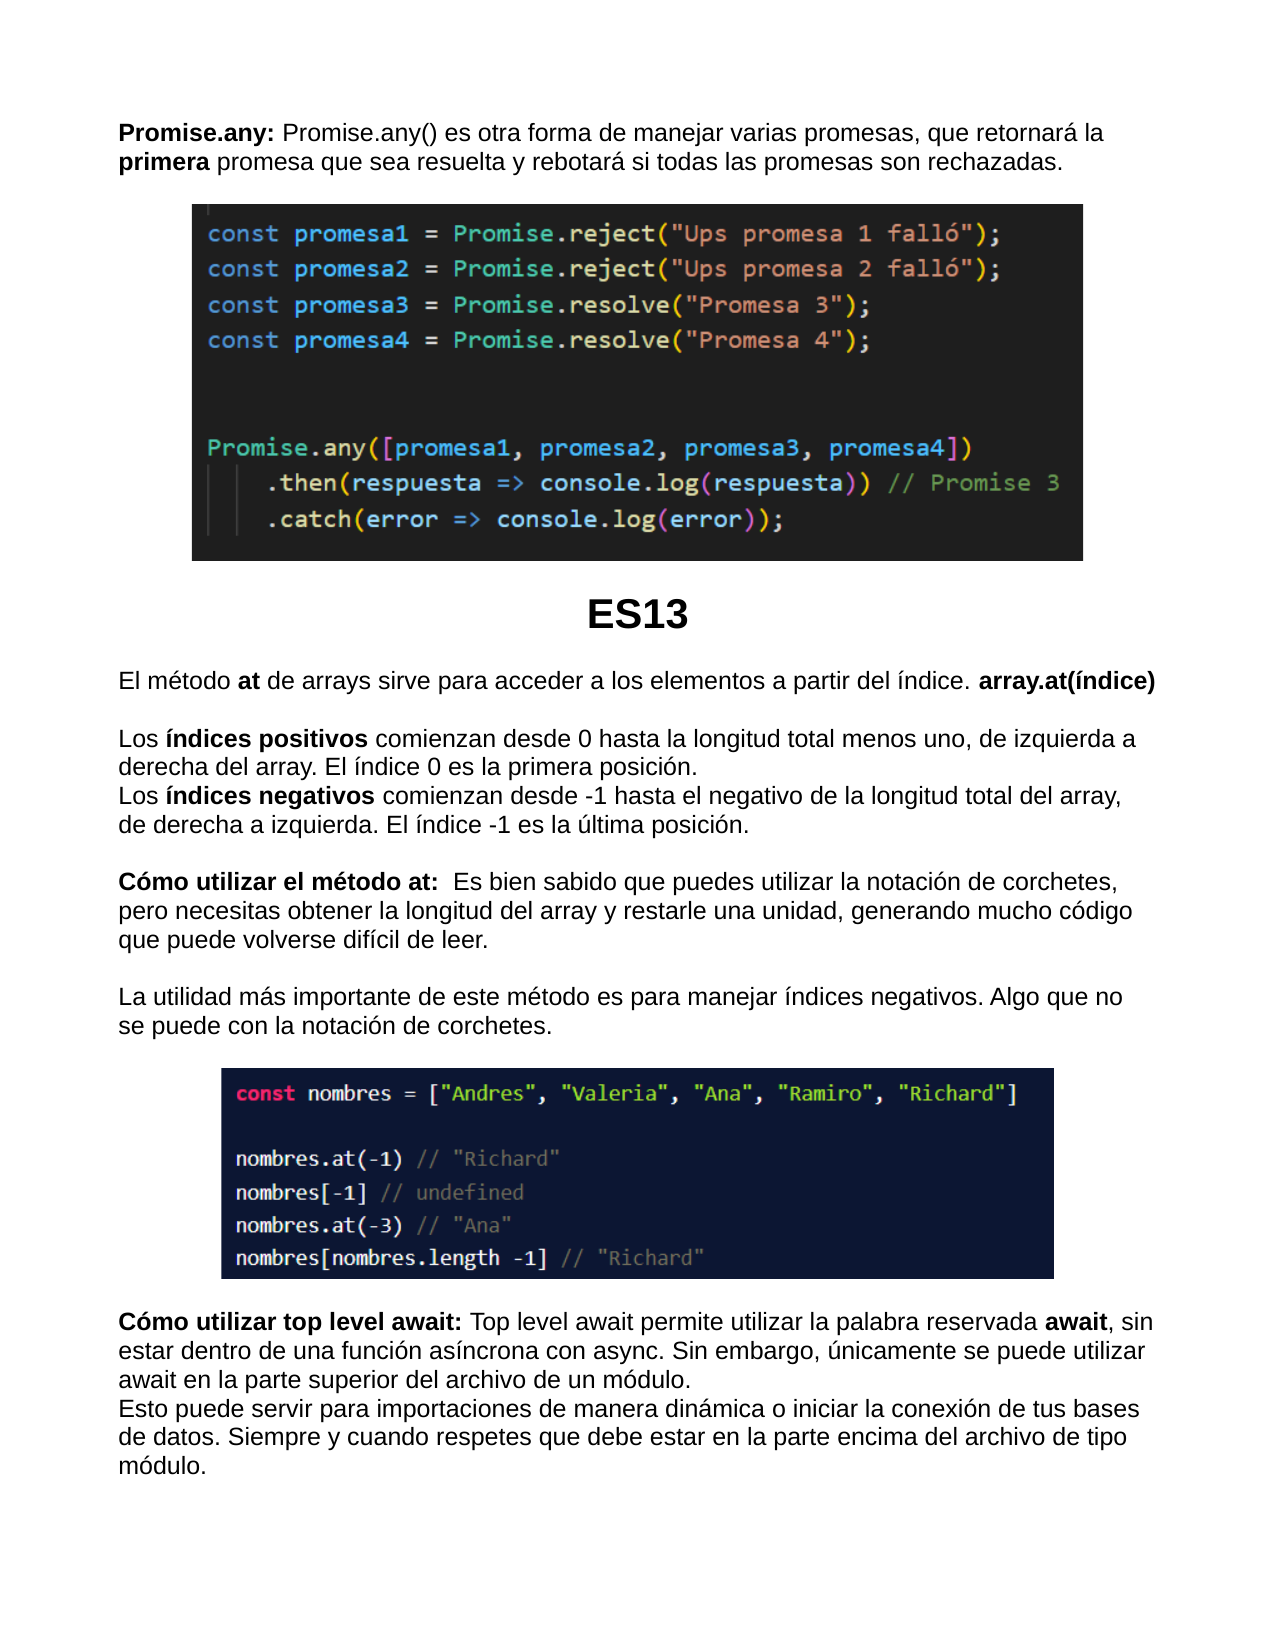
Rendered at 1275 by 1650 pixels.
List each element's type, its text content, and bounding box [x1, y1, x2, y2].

text El método at de arrays sirve para acceder a los elementos a partir del índice. array.at(índice) [118, 666, 1157, 695]
text Esto puede servir para importaciones de manera dinámica o iniciar la conexión de tus bases de datos. Siempre y cuando respetes que debe estar en la parte encima del archivo de tipo módulo. [118, 1393, 1157, 1480]
text Los índices negativos comienzan desde -1 hasta el negativo de la longitud total del array, de derecha a izquierda. El índice -1 es la última posición. [118, 781, 1157, 838]
text La utilidad más importante de este método es para manejar índices negativos. Algo que no se puede con la notación de corchetes. [118, 982, 1157, 1040]
text Cómo utilizar el método at: Es bien sabido que puedes utilizar la notación de corchetes, pero necesitas obtener la longitud del array y restarle una unidad, generando mucho código que puede volverse difícil de leer. [118, 867, 1157, 953]
text Los índices positivos comienzan desde 0 hasta la longitud total menos uno, de izquierda a derecha del array. El índice 0 es la primera posición. [118, 723, 1157, 781]
text ES13 [118, 589, 1157, 637]
text Cómo utilizar top level await: Top level await permite utilizar la palabra reservada await, sin estar dentro de una función asíncrona con async. Sin embargo, únicamente se puede utilizar await en la parte superior del archivo de un módulo. [118, 1307, 1157, 1393]
text Promise.any: Promise.any() es otra forma de manejar varias promesas, que retornará la primera promesa que sea resuelta y rebotará si todas las promesas son rechazadas. [118, 118, 1157, 176]
picture [221, 1068, 1054, 1279]
picture [191, 204, 1084, 561]
